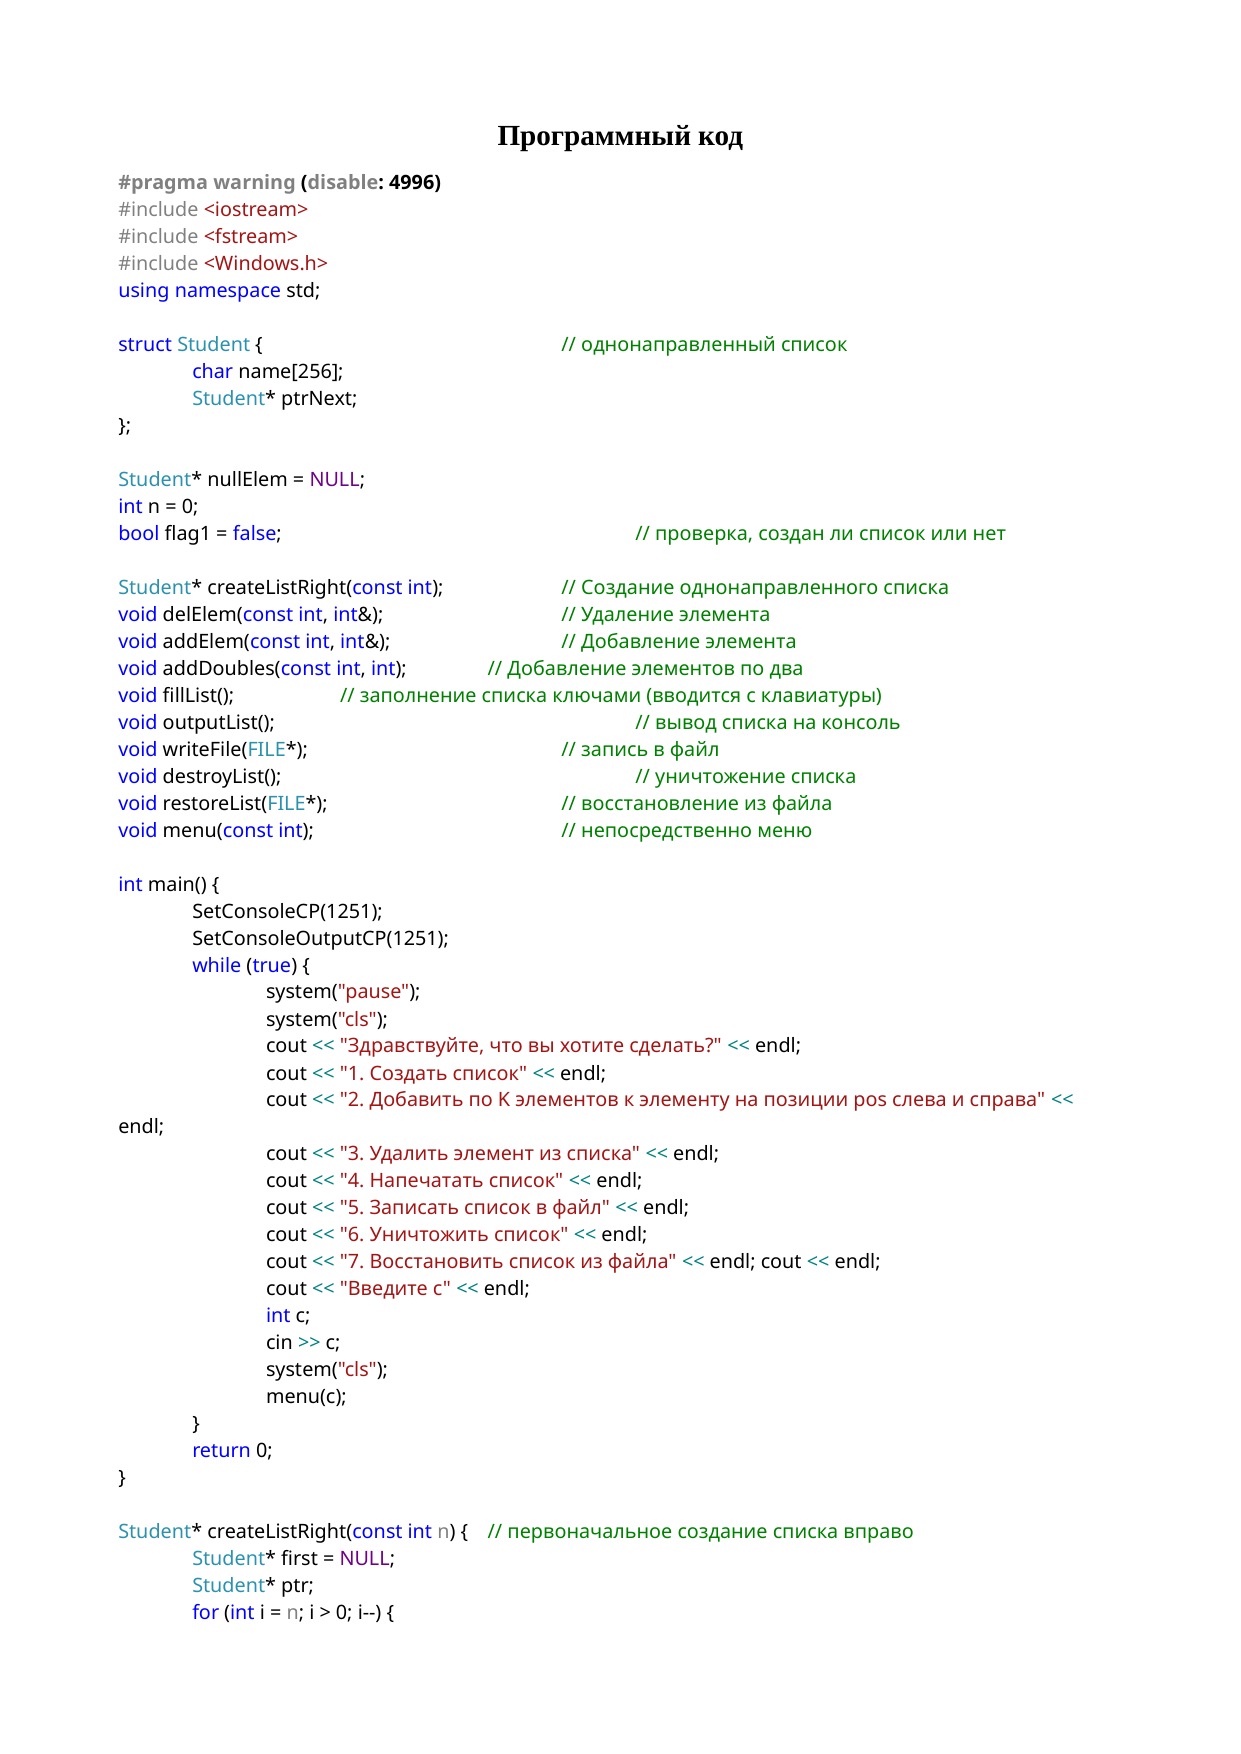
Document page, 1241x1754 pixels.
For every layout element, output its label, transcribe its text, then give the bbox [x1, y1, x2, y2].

text Student* first = NULL; [118, 1544, 1122, 1571]
text for (int i = n; i > 0; i--) { [118, 1598, 1122, 1625]
text int n = 0; [118, 492, 1122, 519]
text void fillList(); // заполнение списка ключами (вводится с клавиатуры) [118, 681, 1122, 708]
text char name[256]; [118, 357, 1122, 384]
text Student* nullElem = NULL; [118, 465, 1122, 492]
text SetConsoleOutputCP(1251); [118, 924, 1122, 951]
text #include <iostream> [118, 195, 1122, 222]
text while (true) { [118, 951, 1122, 978]
text system("pause"); [118, 978, 1122, 1005]
text cout << "7. Восстановить список из файла" << endl; cout << endl; [118, 1248, 1122, 1274]
text Student* createListRight(const int n) { // первоначальное создание списка вправо [118, 1517, 1122, 1544]
text struct Student { // однонаправленный список [118, 330, 1122, 357]
text #include <fstream> [118, 222, 1122, 249]
text cin >> c; [118, 1328, 1122, 1356]
text SetConsoleCP(1251); [118, 897, 1122, 924]
text bool flag1 = false; // проверка, создан ли список или нет [118, 519, 1122, 546]
text void addDoubles(const int, int); // Добавление элементов по два [118, 654, 1122, 681]
text void delElem(const int, int&); // Удаление элемента [118, 600, 1122, 627]
text void restoreList(FILE*); // восстановление из файла [118, 789, 1122, 816]
text int c; [118, 1302, 1122, 1328]
text void menu(const int); // непосредственно меню [118, 816, 1122, 843]
text cout << "4. Напечатать список" << endl; [118, 1167, 1122, 1194]
text menu(c); [118, 1382, 1122, 1409]
text cout << "6. Уничтожить список" << endl; [118, 1221, 1122, 1248]
text #pragma warning (disable: 4996) [118, 168, 1122, 195]
text cout << "2. Добавить по K элементов к элементу на позиции pos слева и справа" << endl; [118, 1086, 1122, 1140]
text void writeFile(FILE*); // запись в файл [118, 735, 1122, 762]
text void addElem(const int, int&); // Добавление элемента [118, 627, 1122, 654]
text Student* ptr; [118, 1571, 1122, 1598]
text Программный код [118, 118, 1122, 152]
text cout << "1. Создать список" << endl; [118, 1059, 1122, 1086]
text Student* createListRight(const int); // Создание однонаправленного списка [118, 573, 1122, 600]
text void outputList(); // вывод списка на консоль [118, 708, 1122, 735]
text }; [118, 411, 1122, 438]
text cout << "Введите c" << endl; [118, 1274, 1122, 1302]
text using namespace std; [118, 276, 1122, 303]
text system("cls"); [118, 1005, 1122, 1032]
text cout << "5. Записать список в файл" << endl; [118, 1194, 1122, 1221]
text } [118, 1409, 1122, 1436]
text int main() { [118, 870, 1122, 897]
text } [118, 1463, 1122, 1490]
text Student* ptrNext; [118, 384, 1122, 411]
text cout << "Здравствуйте, что вы хотите сделать?" << endl; [118, 1032, 1122, 1059]
text return 0; [118, 1436, 1122, 1463]
text cout << "3. Удалить элемент из списка" << endl; [118, 1140, 1122, 1167]
text system("cls"); [118, 1356, 1122, 1382]
text #include <Windows.h> [118, 249, 1122, 276]
text void destroyList(); // уничтожение списка [118, 762, 1122, 789]
